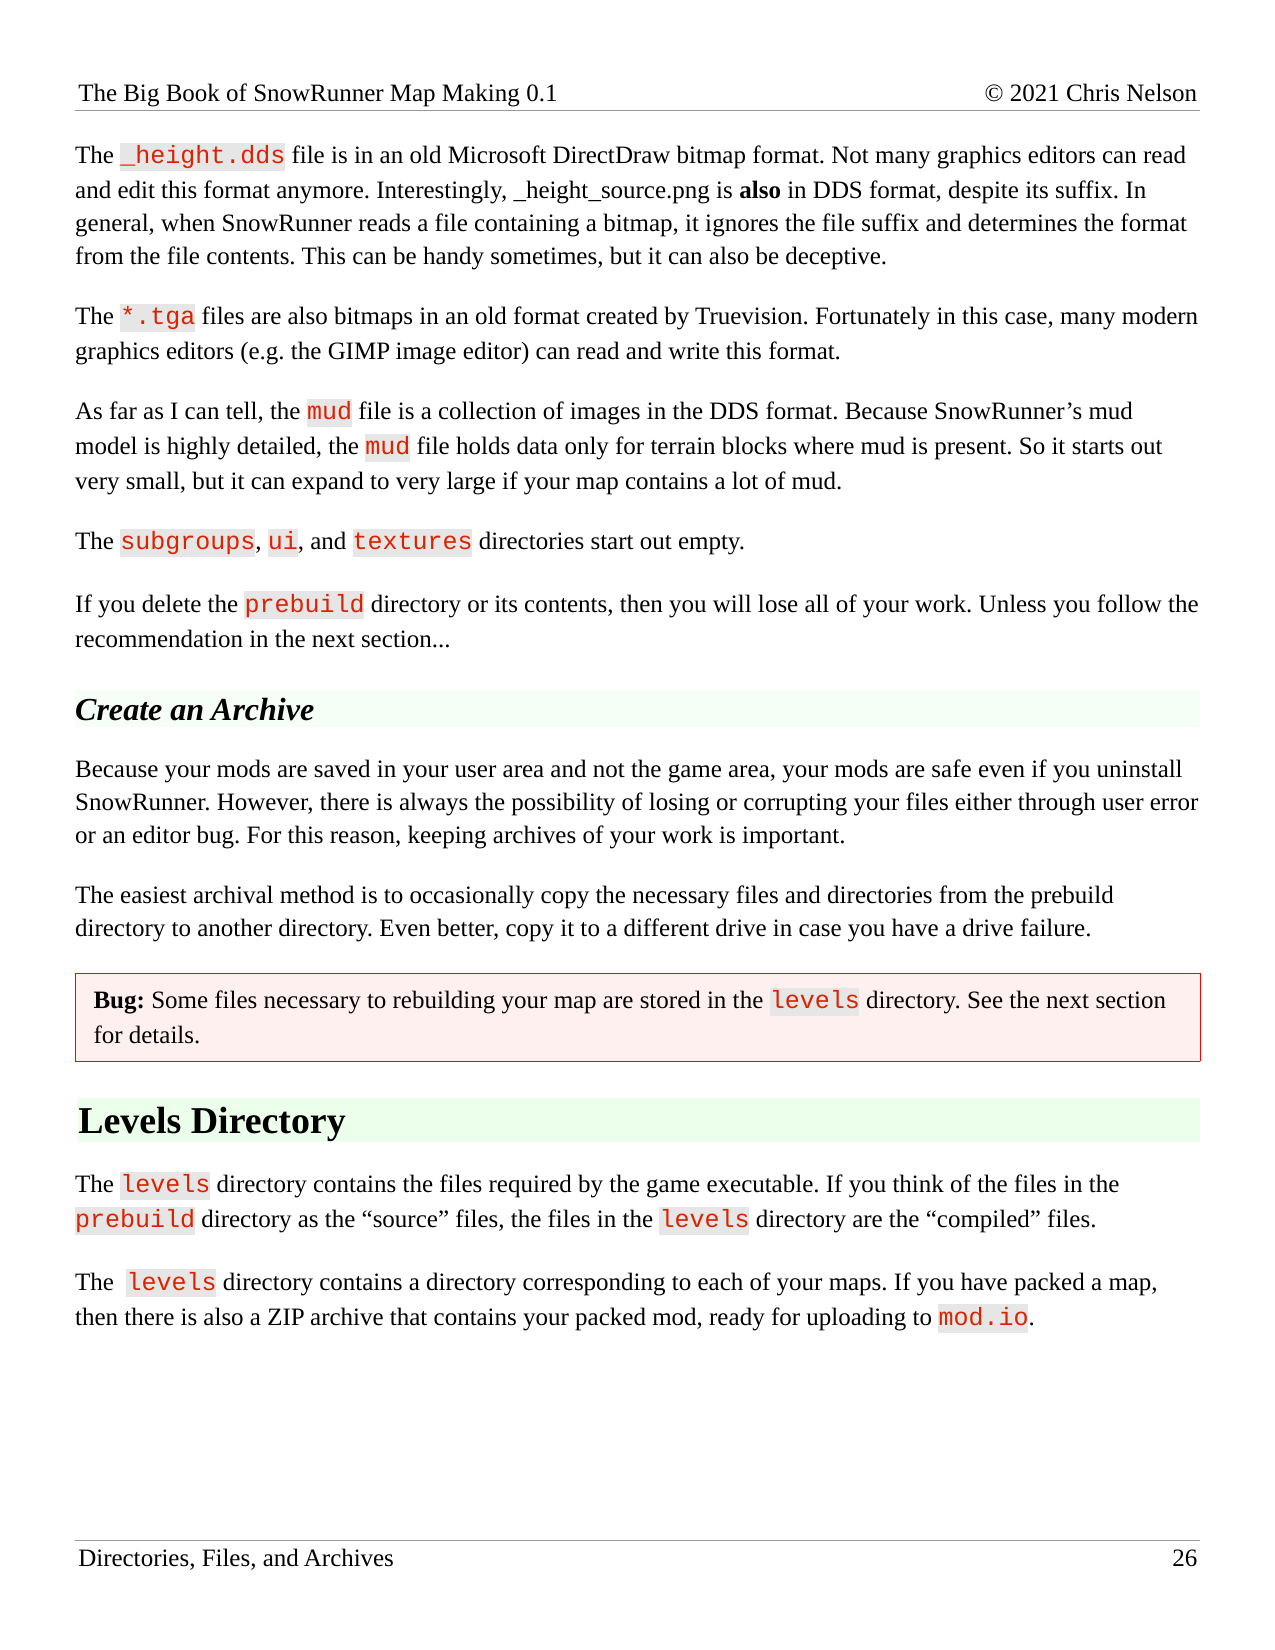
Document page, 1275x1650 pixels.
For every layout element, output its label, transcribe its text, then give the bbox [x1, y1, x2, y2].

subtitle Levels Directory [78, 1098, 1200, 1142]
text The easiest archival method is to occasionally copy the necessary files and directories from the prebuild directory to another directory. Even better, copy it to a different drive in case you have a drive failure. [75, 880, 1200, 942]
text The _height.dds file is in an old Microsoft DirectDraw bitmap format. Not many graphics editors can read and edit this format anymore. Interestingly, _height_source.png is also in DDS format, despite its suffix. In general, when SnowRunner reads a file containing a bitmap, it ignores the file suffix and determines the format from the file contents. This can be handy sometimes, but it can also be deceptive. [75, 140, 1200, 270]
text Because your mods are saved in your user area and not the game area, your mods are safe even if you uninstall SnowRunner. However, there is always the possibility of losing or corrupting your files either through user error or an editor bug. For this reason, keeping archives of your work is important. [75, 754, 1200, 848]
text If you delete the prebuild directory or its contents, then you will lose all of your work. Unless you follow the recommendation in the next section... [75, 589, 1200, 653]
list Some files necessary to rebuilding your map are stored in the levels directory. See the next section for details. [76, 974, 1200, 1061]
text As far as I can tell, the mud file is a collection of images in the DDS format. Because SnowRunner’s mud model is highly detailed, the mud file holds data only for terrain blocks where mud is present. So it starts out very small, but it can expand to very large if your map contains a lot of mud. [75, 396, 1200, 495]
text The subgroups, ui, and textures directories start out empty. [75, 526, 1200, 557]
text The levels directory contains a directory corresponding to each of your maps. If you have packed a map, then there is also a ZIP archive that contains your packed mod, ready for uploading to mod.io. [75, 1267, 1200, 1333]
subtitle Create an Archive [75, 690, 1200, 727]
text The *.tga files are also bitmaps in an old format created by Truevision. Fortunately in this case, many modern graphics editors (e.g. the GIMP image editor) can read and write this format. [75, 301, 1200, 365]
text The levels directory contains the files required by the game executable. If you think of the files in the prebuild directory as the “source” files, the files in the levels directory are the “compiled” files. [75, 1169, 1200, 1235]
